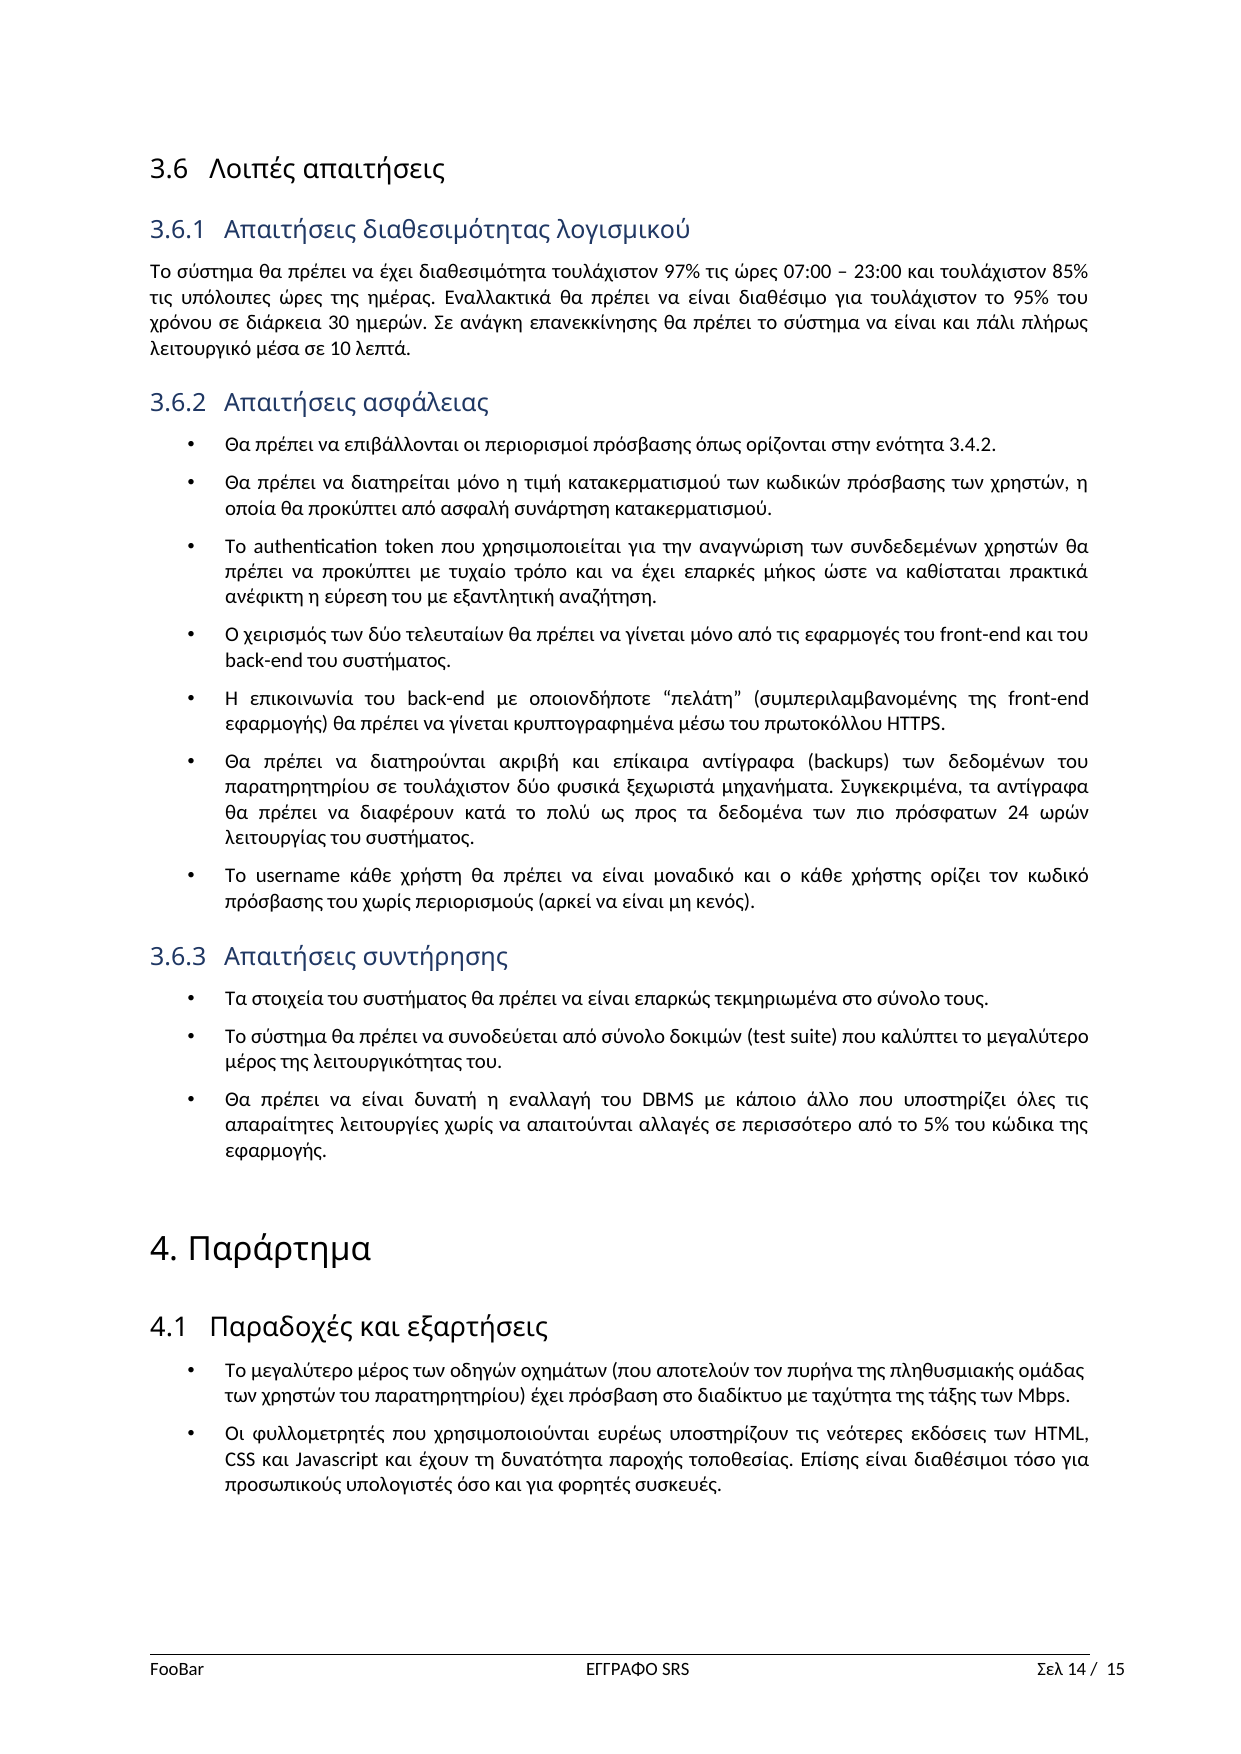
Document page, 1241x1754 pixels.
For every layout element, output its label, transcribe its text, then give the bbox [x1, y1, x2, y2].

subtitle 4.1 Παραδοχές και εξαρτήσεις [150, 1308, 1090, 1345]
list Το authentication token που χρησιμοποιείται για την αναγνώριση των συνδεδεμένων χρηστών θα πρέπει να προκύπτει με τυχαίο τρόπο και να έχει επαρκές μήκος ώστε να καθίσταται πρακτικά ανέφικτη η εύρεση του με εξαντλητική αναζήτηση. [187, 533, 1090, 609]
list Το username κάθε χρήστη θα πρέπει να είναι μοναδικό και ο κάθε χρήστης ορίζει τον κωδικό πρόσβασης του χωρίς περιορισμούς (αρκεί να είναι μη κενός). [187, 862, 1090, 913]
list Θα πρέπει να διατηρούνται ακριβή και επίκαιρα αντίγραφα (backups) των δεδομένων του παρατηρητηρίου σε τουλάχιστον δύο φυσικά ξεχωριστά μηχανήματα. Συγκεκριμένα, τα αντίγραφα θα πρέπει να διαφέρουν κατά το πολύ ως προς τα δεδομένα των πιο πρόσφατων 24 ωρών λειτουργίας του συστήματος. [187, 748, 1090, 850]
text Το σύστημα θα πρέπει να έχει διαθεσιμότητα τουλάχιστον 97% τις ώρες 07:00 – 23:00 και τουλάχιστον 85% τις υπόλοιπες ώρες της ημέρας. Εναλλακτικά θα πρέπει να είναι διαθέσιμο για τουλάχιστον το 95% του χρόνου σε διάρκεια 30 ημερών. Σε ανάγκη επανεκκίνησης θα πρέπει το σύστημα να είναι και πάλι πλήρως λειτουργικό μέσα σε 10 λεπτά. [150, 258, 1090, 360]
list Η επικοινωνία του back-end με οποιονδήποτε “πελάτη” (συμπεριλαμβανομένης της front-end εφαρμογής) θα πρέπει να γίνεται κρυπτογραφημένα μέσω του πρωτοκόλλου HTTPS. [187, 685, 1090, 736]
list Θα πρέπει να διατηρείται μόνο η τιμή κατακερματισμού των κωδικών πρόσβασης των χρηστών, η οποία θα προκύπτει από ασφαλή συνάρτηση κατακερματισμού. [187, 469, 1090, 520]
list Το μεγαλύτερο μέρος των οδηγών οχημάτων (που αποτελούν τον πυρήνα της πληθυσμιακής ομάδας των χρηστών του παρατηρητηρίου) έχει πρόσβαση στο διαδίκτυο με ταχύτητα της τάξης των Mbps. [187, 1357, 1090, 1408]
subtitle 3.6 Λοιπές απαιτήσεις [150, 150, 1090, 187]
list Θα πρέπει να είναι δυνατή η εναλλαγή του DBMS με κάποιο άλλο που υποστηρίζει όλες τις απαραίτητες λειτουργίες χωρίς να απαιτούνται αλλαγές σε περισσότερο από το 5% του κώδικα της εφαρμογής. [187, 1086, 1090, 1162]
subtitle 3.6.1 Απαιτήσεις διαθεσιμότητας λογισμικού [150, 212, 1090, 246]
list Θα πρέπει να επιβάλλονται οι περιορισμοί πρόσβασης όπως ορίζονται στην ενότητα 3.4.2. [187, 432, 1090, 457]
subtitle Παράρτημα [150, 1225, 1090, 1270]
list Ο χειρισμός των δύο τελευταίων θα πρέπει να γίνεται μόνο από τις εφαρμογές του front-end και του back-end του συστήματος. [187, 622, 1090, 672]
subtitle 3.6.2 Απαιτήσεις ασφάλειας [150, 385, 1090, 419]
list Τα στοιχεία του συστήματος θα πρέπει να είναι επαρκώς τεκμηριωμένα στο σύνολο τους. [187, 985, 1090, 1010]
list Οι φυλλομετρητές που χρησιμοποιούνται ευρέως υποστηρίζουν τις νεότερες εκδόσεις των HTML, CSS και Javascript και έχουν τη δυνατότητα παροχής τοποθεσίας. Επίσης είναι διαθέσιμοι τόσο για προσωπικούς υπολογιστές όσο και για φορητές συσκευές. [187, 1421, 1090, 1497]
list Το σύστημα θα πρέπει να συνοδεύεται από σύνολο δοκιμών (test suite) που καλύπτει το μεγαλύτερο μέρος της λειτουργικότητας του. [187, 1023, 1090, 1074]
subtitle 3.6.3 Απαιτήσεις συντήρησης [150, 938, 1090, 972]
